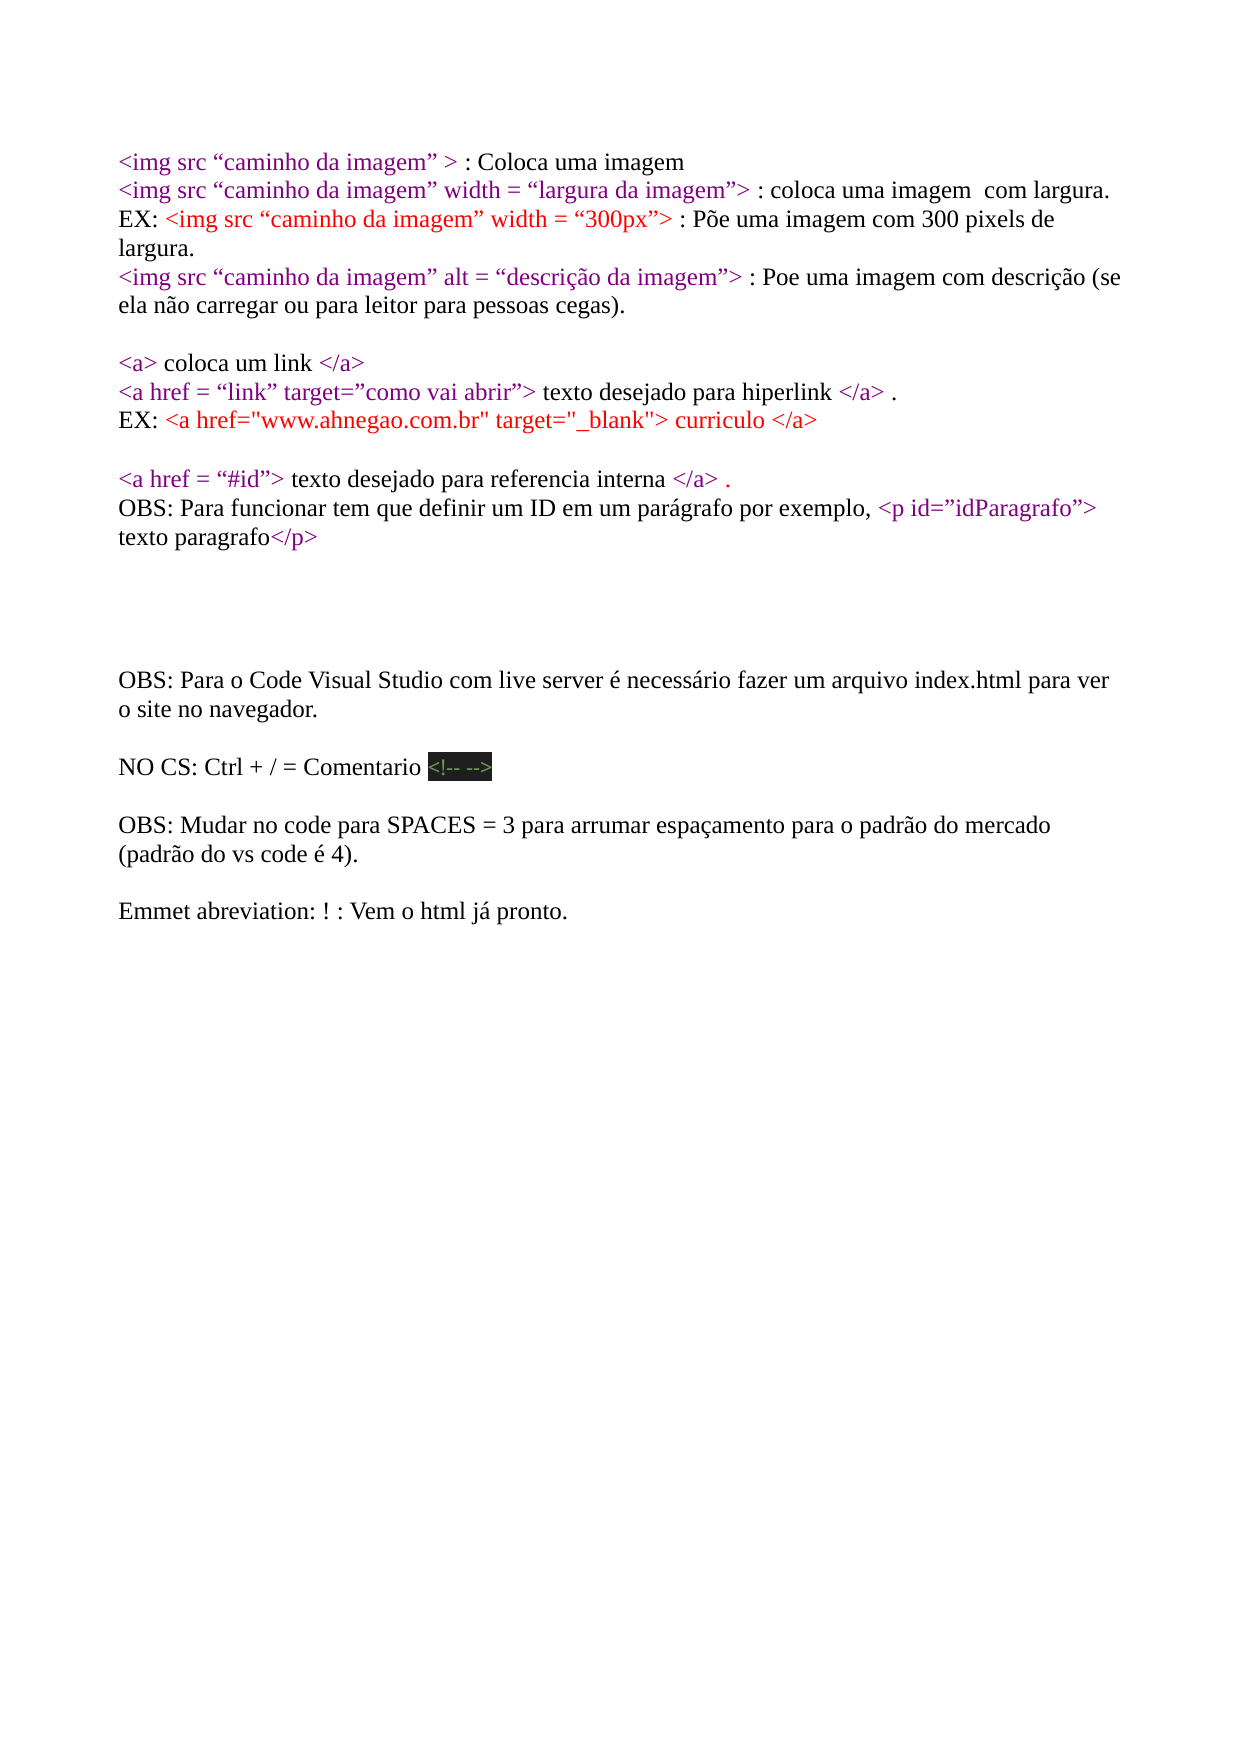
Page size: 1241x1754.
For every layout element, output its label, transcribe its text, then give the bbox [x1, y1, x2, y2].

text <a href = “link” target=”como vai abrir”> texto desejado para hiperlink </a> . [118, 377, 1122, 406]
text OBS: Para o Code Visual Studio com live server é necessário fazer um arquivo index.html para ver o site no navegador. [118, 665, 1122, 723]
text <img src “caminho da imagem” width = “largura da imagem”> : coloca uma imagem com largura. EX: <img src “caminho da imagem” width = “300px”> : Põe uma imagem com 300 pixels de largura. [118, 176, 1122, 262]
text <a href = “#id”> texto desejado para referencia interna </a> . [118, 464, 1122, 493]
text OBS: Mudar no code para SPACES = 3 para arrumar espaçamento para o padrão do mercado (padrão do vs code é 4). [118, 810, 1122, 868]
text Emmet abreviation: ! : Vem o html já pronto. [118, 896, 1122, 925]
text NO CS: Ctrl + / = Comentario <!-- --> [118, 752, 1122, 781]
text <img src “caminho da imagem” alt = “descrição da imagem”> : Poe uma imagem com descrição (se ela não carregar ou para leitor para pessoas cegas). [118, 262, 1122, 319]
text <a> coloca um link </a> [118, 348, 1122, 377]
text <img src “caminho da imagem” > : Coloca uma imagem [118, 147, 1122, 176]
text OBS: Para funcionar tem que definir um ID em um parágrafo por exemplo, <p id=”idParagrafo”> texto paragrafo</p> [118, 493, 1122, 550]
text EX: <a href="www.ahnegao.com.br" target="_blank"> curriculo </a> [118, 406, 1122, 434]
